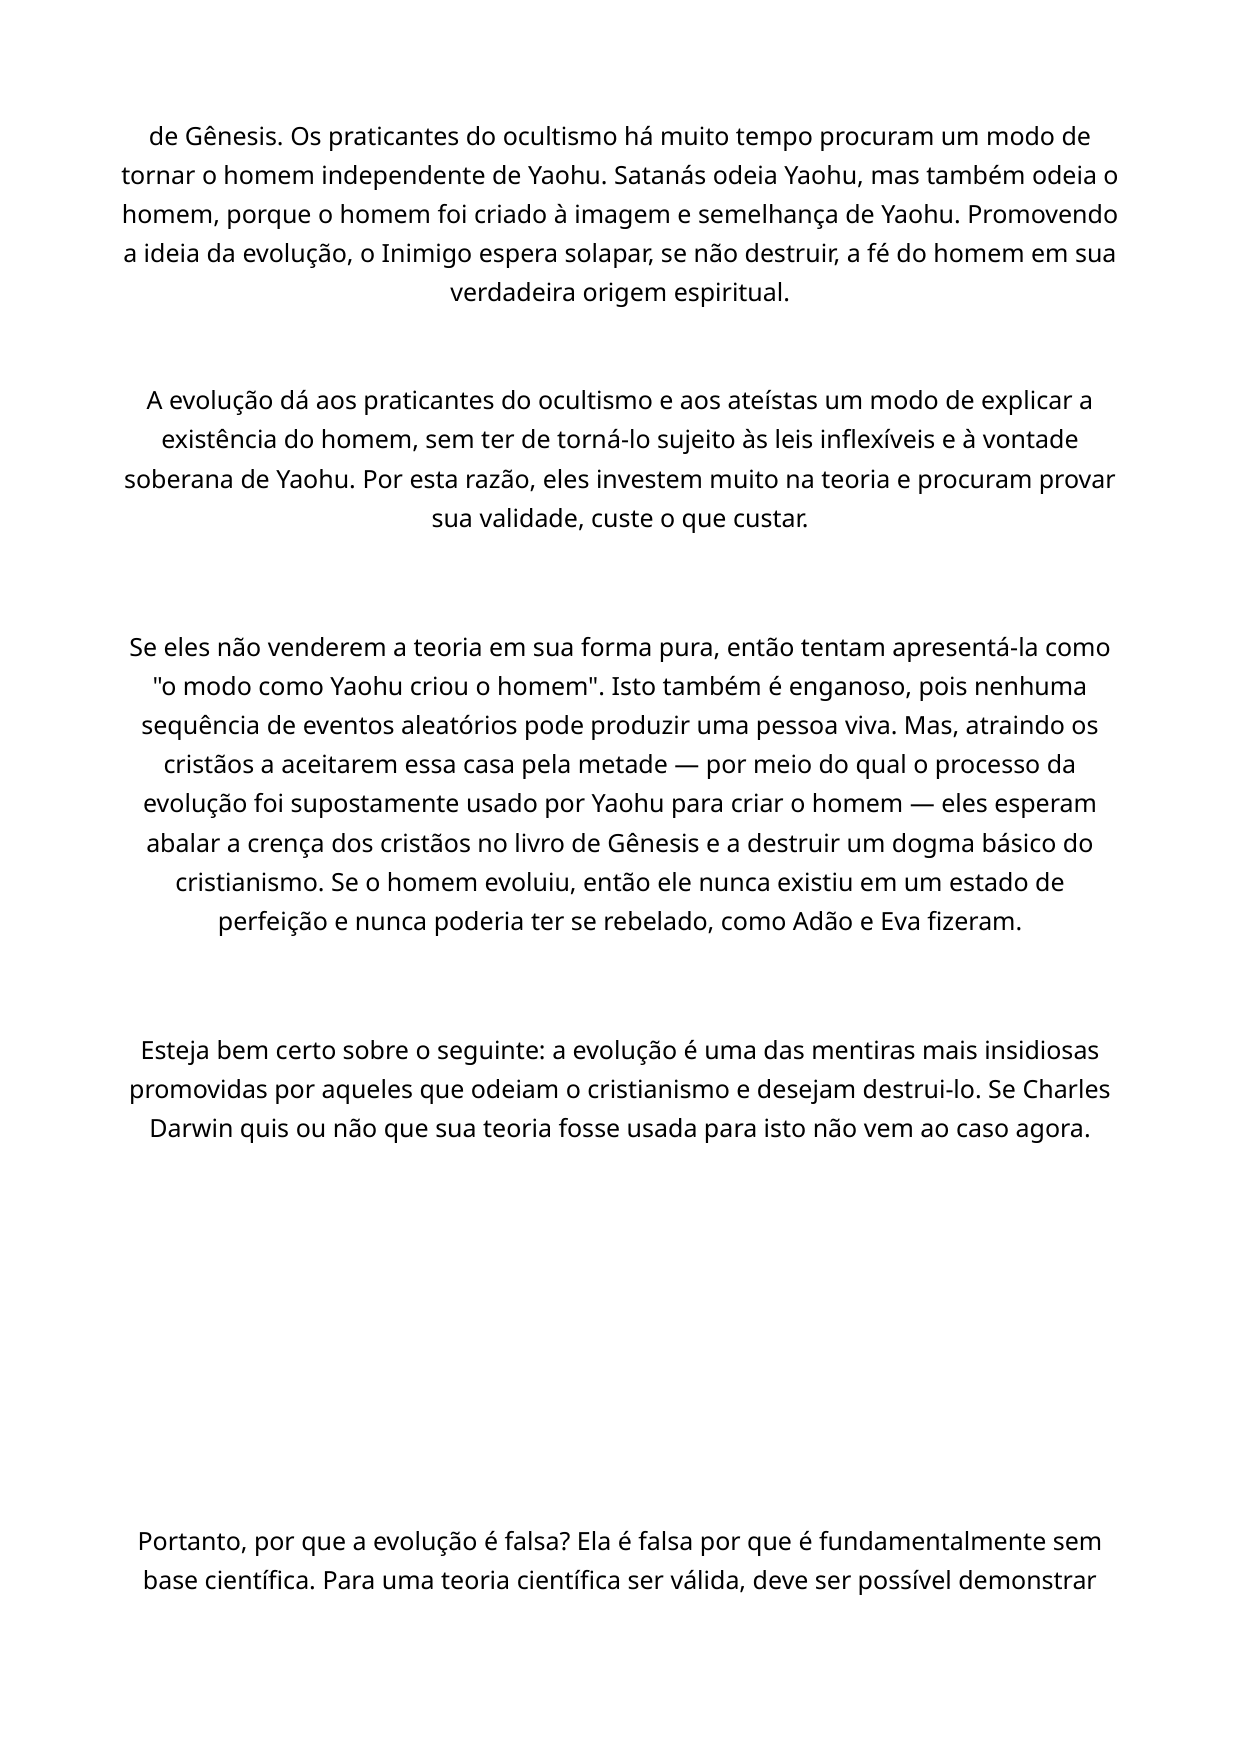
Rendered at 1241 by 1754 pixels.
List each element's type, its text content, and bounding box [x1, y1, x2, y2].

text A evolução dá aos praticantes do ocultismo e aos ateístas um modo de explicar a existência do homem, sem ter de torná-lo sujeito às leis inflexíveis e à vontade soberana de Yaohu. Por esta razão, eles investem muito na teoria e procuram provar sua validade, custe o que custar. [118, 383, 1122, 534]
text Esteja bem certo sobre o seguinte: a evolução é uma das mentiras mais insidiosas promovidas por aqueles que odeiam o cristianismo e desejam destrui-lo. Se Charles Darwin quis ou não que sua teoria fosse usada para isto não vem ao caso agora. [118, 1032, 1122, 1145]
text de Gênesis. Os praticantes do ocultismo há muito tempo procuram um modo de tornar o homem independente de Yaohu. Satanás odeia Yaohu, mas também odeia o homem, porque o homem foi criado à imagem e semelhança de Yaohu. Promovendo a ideia da evolução, o Inimigo espera solapar, se não destruir, a fé do homem em sua verdadeira origem espiritual. [118, 118, 1122, 309]
text Se eles não venderem a teoria em sua forma pura, então tentam apresentá-la como "o modo como Yaohu criou o homem". Isto também é enganoso, pois nenhuma sequência de eventos aleatórios pode produzir uma pessoa viva. Mas, atraindo os cristãos a aceitarem essa casa pela metade — por meio do qual o processo da evolução foi supostamente usado por Yaohu para criar o homem — eles esperam abalar a crença dos cristãos no livro de Gênesis e a destruir um dogma básico do cristianismo. Se o homem evoluiu, então ele nunca existiu em um estado de perfeição e nunca poderia ter se rebelado, como Adão e Eva fizeram. [118, 629, 1122, 938]
text Portanto, por que a evolução é falsa? Ela é falsa por que é fundamentalmente sem base científica. Para uma teoria científica ser válida, deve ser possível demonstrar [118, 1523, 1122, 1597]
